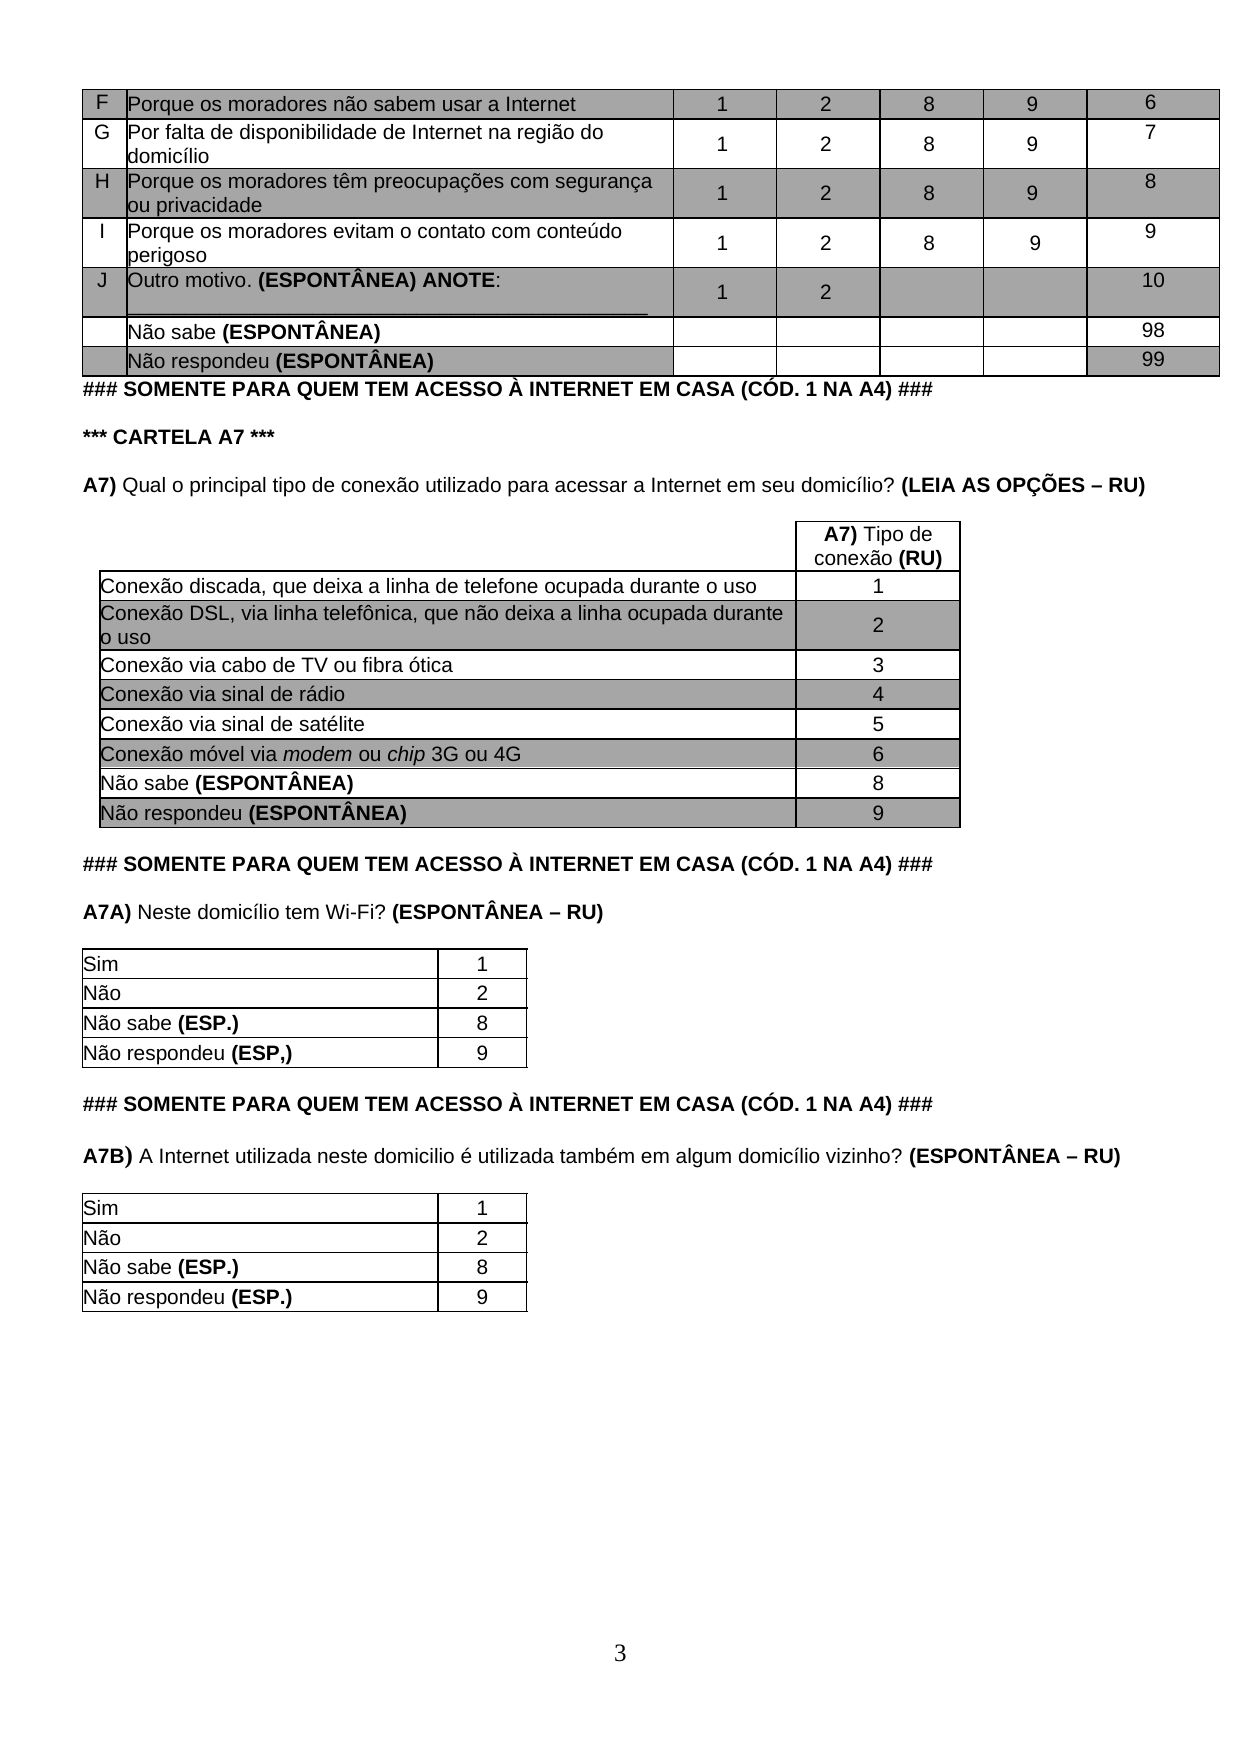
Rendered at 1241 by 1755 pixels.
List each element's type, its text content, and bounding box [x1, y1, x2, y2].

table_cell 6 [1088, 90, 1219, 118]
table_cell 2 [797, 601, 959, 649]
table_cell 9 [439, 1038, 526, 1066]
table_cell 1 [674, 120, 776, 168]
table_cell Não [83, 1224, 437, 1252]
table_cell 9 [439, 1283, 526, 1311]
table_cell 8 [797, 769, 959, 797]
table_cell 9 [984, 120, 1086, 168]
table_cell [777, 318, 879, 346]
table_cell 9 [984, 219, 1086, 267]
table_cell [674, 318, 776, 346]
table_cell 8 [881, 120, 983, 168]
table_cell Não respondeu (ESPONTÂNEA) [128, 347, 673, 375]
table_cell 2 [439, 979, 526, 1007]
table_cell Não sabe (ESP.) [83, 1253, 437, 1281]
table_cell Não sabe (ESPONTÂNEA) [128, 318, 673, 346]
table_cell 6 [797, 740, 959, 767]
table_cell 2 [777, 219, 879, 267]
table_cell [984, 268, 1086, 316]
table_cell Conexão móvel via modem ou chip 3G ou 4G [101, 740, 795, 767]
text *** CARTELA A7 *** [83, 425, 1158, 449]
table_cell [83, 347, 126, 375]
table_cell F [83, 90, 126, 118]
table_cell 7 [1088, 120, 1219, 168]
table_cell Não respondeu (ESPONTÂNEA) [101, 799, 795, 827]
table_cell Porque os moradores evitam o contato com conteúdo perigoso [128, 219, 673, 267]
table_cell 8 [1088, 169, 1219, 217]
table_cell 1 [674, 90, 776, 118]
table_cell 9 [984, 169, 1086, 217]
table_cell Porque os moradores têm preocupações com segurança ou privacidade [128, 169, 673, 217]
text ### SOMENTE PARA QUEM TEM ACESSO À INTERNET EM CASA (CÓD. 1 NA A4) ### [83, 377, 1158, 401]
table_cell Não sabe (ESPONTÂNEA) [101, 769, 795, 797]
table_cell 9 [1088, 219, 1219, 267]
table_cell 1 [674, 219, 776, 267]
table_cell 2 [777, 169, 879, 217]
table_cell Conexão DSL, via linha telefônica, que não deixa a linha ocupada durante o uso [101, 601, 795, 649]
table_cell 8 [881, 90, 983, 118]
table_cell 2 [777, 268, 879, 316]
table_cell H [83, 169, 126, 217]
table_cell 8 [439, 1009, 526, 1037]
table_cell [881, 347, 983, 375]
table_cell [881, 268, 983, 316]
table_cell 4 [797, 680, 959, 708]
table_cell G [83, 120, 126, 168]
table_cell 8 [881, 219, 983, 267]
table_cell 2 [439, 1224, 526, 1252]
table_cell 5 [797, 710, 959, 738]
table_cell 9 [797, 799, 959, 827]
table_cell Outro motivo. (ESPONTÂNEA) ANOTE: _____________________________________________ [128, 268, 673, 316]
table_cell Conexão via sinal de rádio [101, 680, 795, 708]
table_cell 3 [797, 651, 959, 679]
text A7A) Neste domicílio tem Wi-Fi? (ESPONTÂNEA – RU) [83, 900, 1158, 924]
table_cell [674, 347, 776, 375]
table_cell 2 [777, 120, 879, 168]
table_cell [881, 318, 983, 346]
table_header Sim [83, 950, 437, 978]
table_cell J [83, 268, 126, 316]
table_cell 9 [984, 90, 1086, 118]
table_cell [984, 318, 1086, 346]
table_cell Porque os moradores não sabem usar a Internet [128, 90, 673, 118]
text ### SOMENTE PARA QUEM TEM ACESSO À INTERNET EM CASA (CÓD. 1 NA A4) ### [83, 852, 1158, 876]
table_cell 10 [1088, 268, 1219, 316]
table_cell 1 [674, 268, 776, 316]
table_cell [777, 347, 879, 375]
table_cell Por falta de disponibilidade de Internet na região do domicílio [128, 120, 673, 168]
table_cell 8 [881, 169, 983, 217]
table_cell Não respondeu (ESP,) [83, 1038, 437, 1066]
text A7B) A Internet utilizada neste domicilio é utilizada também em algum domicílio vizinho? (ESPONTÂNEA – RU) [83, 1140, 1158, 1168]
table_cell Conexão via cabo de TV ou fibra ótica [101, 651, 795, 679]
table_cell Conexão discada, que deixa a linha de telefone ocupada durante o uso [101, 572, 795, 600]
table_cell I [83, 219, 126, 267]
table_header 1 [439, 950, 526, 978]
table_header Sim [83, 1194, 437, 1222]
table_cell 2 [777, 90, 879, 118]
table_cell Não respondeu (ESP.) [83, 1283, 437, 1311]
table_header A7) Tipo de conexão (RU) [797, 522, 959, 570]
table_cell Conexão via sinal de satélite [101, 710, 795, 738]
text ### SOMENTE PARA QUEM TEM ACESSO À INTERNET EM CASA (CÓD. 1 NA A4) ### [83, 1092, 1158, 1116]
table_cell 1 [797, 572, 959, 600]
table_cell Não sabe (ESP.) [83, 1009, 437, 1037]
table_header [100, 521, 795, 570]
table_cell [984, 347, 1086, 375]
table_cell [83, 318, 126, 346]
table_header 1 [439, 1194, 526, 1222]
table_cell 98 [1088, 318, 1219, 346]
text A7) Qual o principal tipo de conexão utilizado para acessar a Internet em seu domicílio? (LEIA AS OPÇÕES – RU) [83, 473, 1158, 497]
table_cell 99 [1088, 347, 1219, 375]
table_cell 8 [439, 1253, 526, 1281]
table_cell 1 [674, 169, 776, 217]
table_cell Não [83, 979, 437, 1007]
